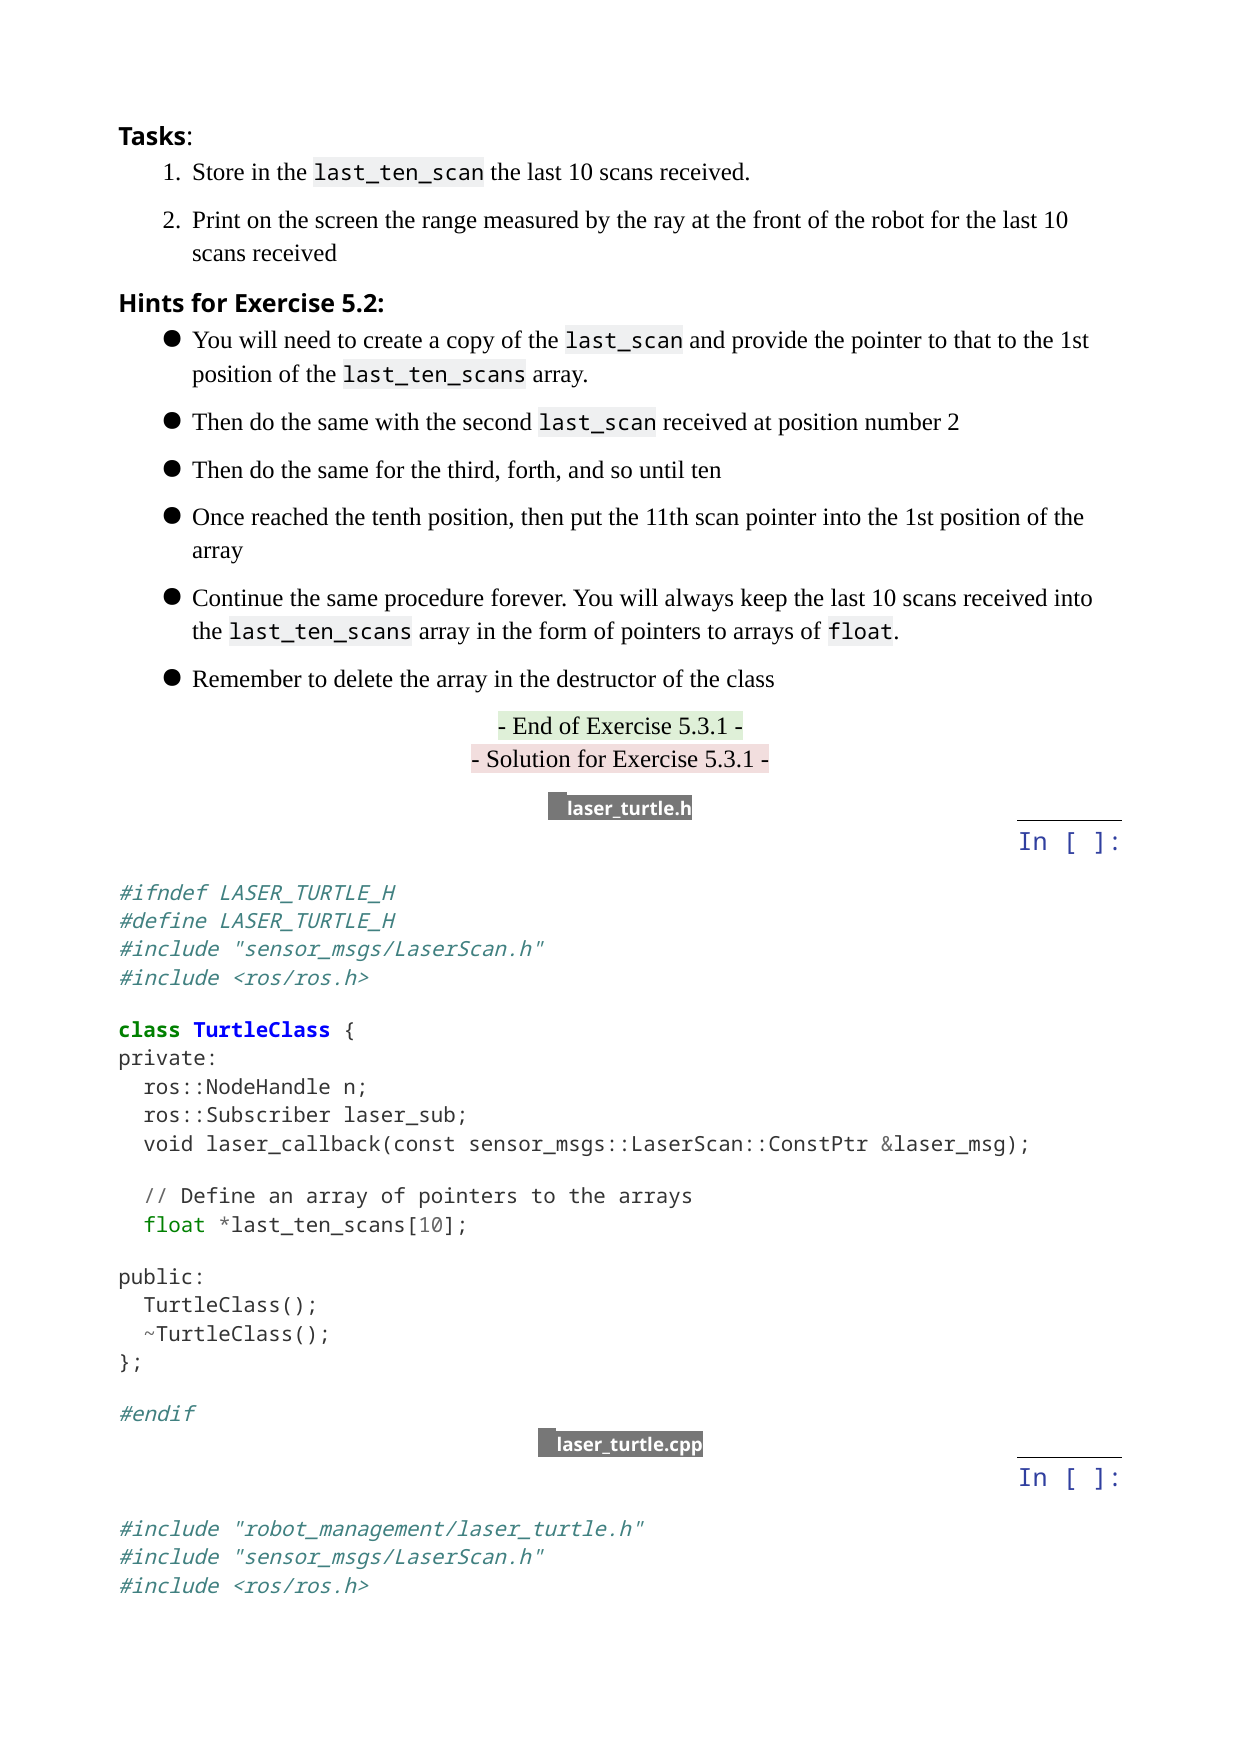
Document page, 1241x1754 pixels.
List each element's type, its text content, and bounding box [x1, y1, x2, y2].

text #include "sensor_msgs/LaserScan.h" [118, 1542, 1122, 1571]
text private: [118, 1043, 1122, 1072]
text #include "sensor_msgs/LaserScan.h" [118, 934, 1122, 963]
list Once reached the tenth position, then put the 11th scan pointer into the 1st position of the array [162, 502, 1122, 564]
list Store in the last_ten_scan the last 10 scans received. [162, 157, 1122, 187]
text TurtleClass(); [118, 1290, 1122, 1319]
text void laser_callback(const sensor_msgs::LaserScan::ConstPtr &laser_msg); [118, 1129, 1122, 1157]
text // Define an array of pointers to the arrays [118, 1181, 1122, 1210]
text #endif [118, 1399, 1122, 1428]
text float *last_ten_scans[10]; [118, 1210, 1122, 1238]
text public: [118, 1262, 1122, 1290]
text ros::Subscriber laser_sub; [118, 1100, 1122, 1129]
text #ifndef LASER_TURTLE_H [118, 878, 1122, 906]
text - End of Exercise 5.3.1 - [118, 711, 1122, 740]
list You will need to create a copy of the last_scan and provide the pointer to that to the 1st position of the last_ten_scans array. [162, 325, 1122, 389]
text Hints for Exercise 5.2: [118, 286, 1122, 320]
text laser_turtle.h [118, 792, 1122, 820]
text In [ ]: [118, 1457, 1122, 1494]
text In [ ]: [118, 820, 1122, 857]
list Remember to delete the array in the destructor of the class [162, 664, 1122, 693]
list Print on the screen the range measured by the ray at the front of the robot for the last 10 scans received [162, 206, 1122, 267]
text #include <ros/ros.h> [118, 1571, 1122, 1599]
list Then do the same for the third, forth, and so until ten [162, 455, 1122, 484]
list Continue the same procedure forever. You will always keep the last 10 scans received into the last_ten_scans array in the form of pointers to arrays of float. [162, 583, 1122, 646]
text #include <ros/ros.h> [118, 963, 1122, 991]
text #include "robot_management/laser_turtle.h" [118, 1514, 1122, 1542]
text class TurtleClass { [118, 1015, 1122, 1043]
text Tasks: [118, 118, 1122, 152]
text }; [118, 1347, 1122, 1376]
text ros::NodeHandle n; [118, 1072, 1122, 1100]
text - Solution for Exercise 5.3.1 - [118, 744, 1122, 773]
text ~TurtleClass(); [118, 1319, 1122, 1347]
text laser_turtle.cpp [118, 1428, 1122, 1457]
list Then do the same with the second last_scan received at position number 2 [162, 407, 1122, 437]
text #define LASER_TURTLE_H [118, 906, 1122, 934]
